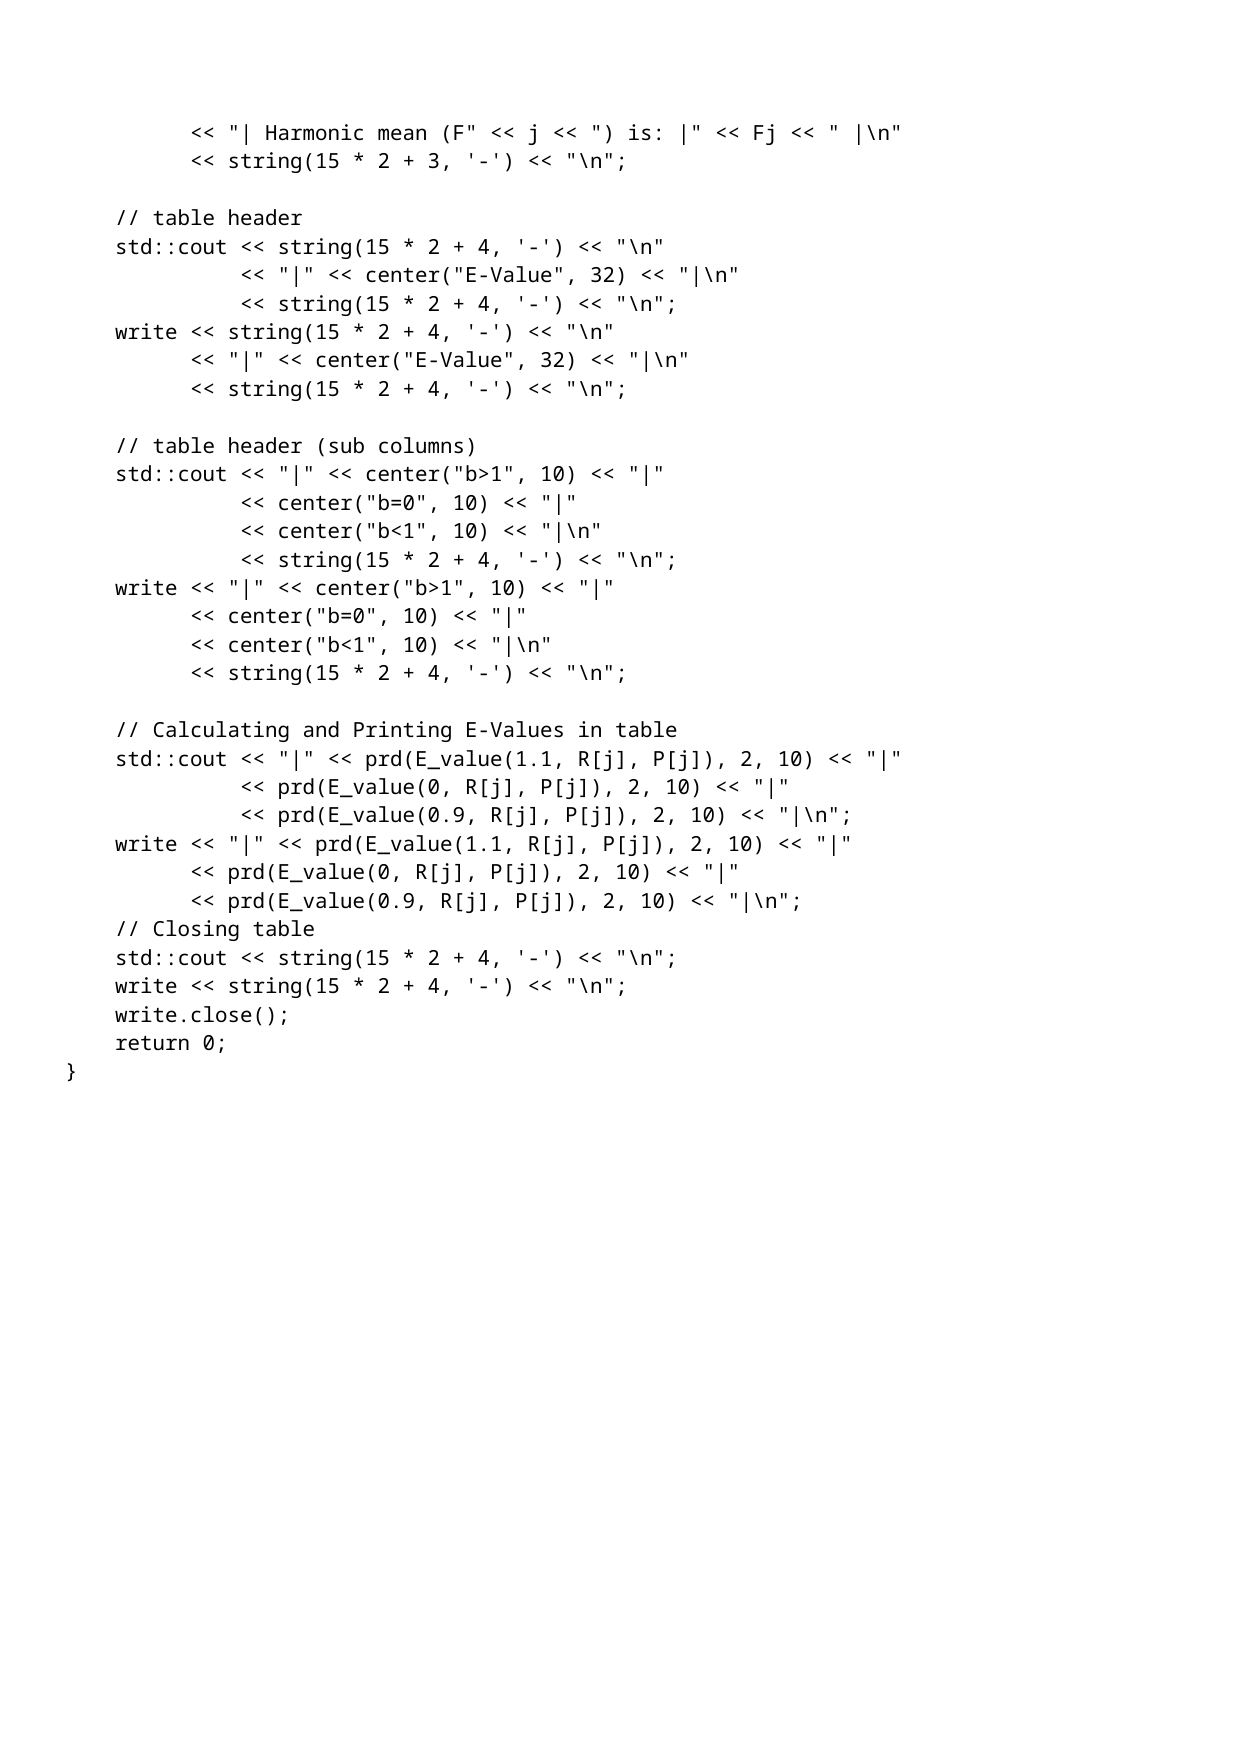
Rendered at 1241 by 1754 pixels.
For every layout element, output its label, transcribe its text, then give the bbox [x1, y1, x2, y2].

text write << string(15 * 2 + 4, '-') << "\n"; [65, 971, 1181, 1000]
text << prd(E_value(0.9, R[j], P[j]), 2, 10) << "|\n"; [65, 801, 1181, 829]
text std::cout << string(15 * 2 + 4, '-') << "\n" [65, 232, 1181, 260]
text write.close(); [65, 1000, 1181, 1028]
text << prd(E_value(0, R[j], P[j]), 2, 10) << "|" [65, 772, 1181, 801]
text << string(15 * 2 + 4, '-') << "\n"; [65, 289, 1181, 317]
text << center("b<1", 10) << "|\n" [65, 630, 1181, 658]
text << string(15 * 2 + 4, '-') << "\n"; [65, 658, 1181, 687]
text // table header (sub columns) [65, 431, 1181, 459]
text << prd(E_value(0.9, R[j], P[j]), 2, 10) << "|\n"; [65, 886, 1181, 914]
text << "| Harmonic mean (F" << j << ") is: |" << Fj << " |\n" [65, 118, 1181, 147]
text // Calculating and Printing E-Values in table [65, 715, 1181, 744]
text // table header [65, 203, 1181, 232]
text std::cout << string(15 * 2 + 4, '-') << "\n"; [65, 943, 1181, 971]
text write << string(15 * 2 + 4, '-') << "\n" [65, 317, 1181, 346]
text std::cout << "|" << prd(E_value(1.1, R[j], P[j]), 2, 10) << "|" [65, 744, 1181, 772]
text << string(15 * 2 + 4, '-') << "\n"; [65, 545, 1181, 573]
text << string(15 * 2 + 3, '-') << "\n"; [65, 147, 1181, 175]
text std::cout << "|" << center("b>1", 10) << "|" [65, 459, 1181, 488]
text << "|" << center("E-Value", 32) << "|\n" [65, 346, 1181, 374]
text write << "|" << prd(E_value(1.1, R[j], P[j]), 2, 10) << "|" [65, 829, 1181, 857]
text << string(15 * 2 + 4, '-') << "\n"; [65, 374, 1181, 402]
text return 0; [65, 1028, 1181, 1057]
text write << "|" << center("b>1", 10) << "|" [65, 573, 1181, 602]
text << prd(E_value(0, R[j], P[j]), 2, 10) << "|" [65, 857, 1181, 886]
text << center("b=0", 10) << "|" [65, 488, 1181, 516]
text << "|" << center("E-Value", 32) << "|\n" [65, 260, 1181, 289]
text << center("b<1", 10) << "|\n" [65, 516, 1181, 545]
text << center("b=0", 10) << "|" [65, 602, 1181, 630]
text // Closing table [65, 914, 1181, 943]
text } [65, 1057, 1181, 1085]
